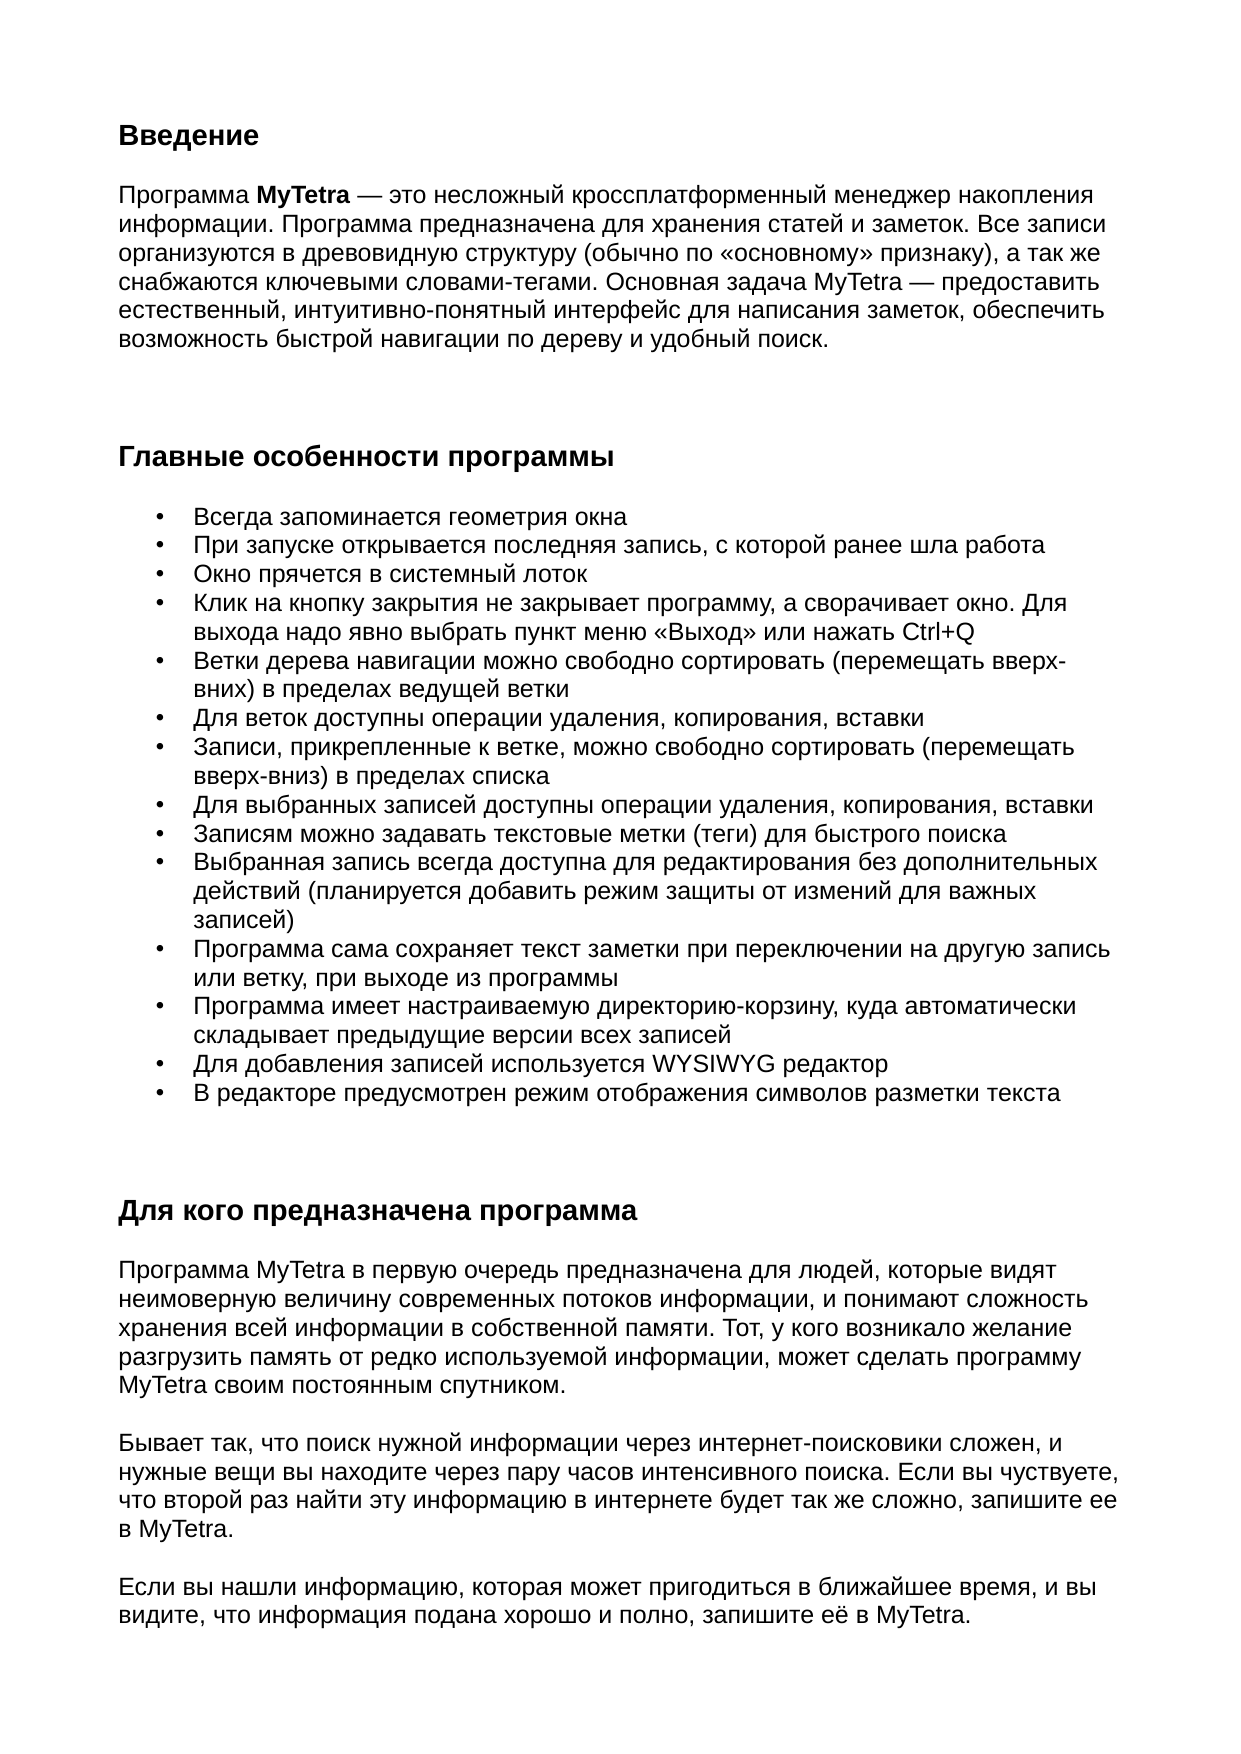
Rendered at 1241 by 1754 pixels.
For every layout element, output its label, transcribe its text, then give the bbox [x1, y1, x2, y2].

list Программа имеет настраиваемую директорию-корзину, куда автоматически складывает предыдущие версии всех записей [156, 991, 1122, 1049]
text Для кого предназначена программа [118, 1193, 1122, 1226]
list Для веток доступны операции удаления, копирования, вставки [156, 703, 1122, 732]
list Всегда запоминается геометрия окна [156, 501, 1122, 530]
list Для добавления записей используется WYSIWYG редактор [156, 1049, 1122, 1078]
text Главные особенности программы [118, 439, 1122, 473]
list Клик на кнопку закрытия не закрывает программу, а сворачивает окно. Для выхода надо явно выбрать пункт меню «Выход» или нажать Ctrl+Q [156, 588, 1122, 646]
text Бывает так, что поиск нужной информации через интернет-поисковики сложен, и нужные вещи вы находите через пару часов интенсивного поиска. Если вы чуствуете, что второй раз найти эту информацию в интернете будет так же сложно, запишите ее в MyTetra. [118, 1428, 1122, 1543]
list Ветки дерева навигации можно свободно сортировать (перемещать вверх-вних) в пределах ведущей ветки [156, 646, 1122, 703]
list Для выбранных записей доступны операции удаления, копирования, вставки [156, 790, 1122, 818]
list Записям можно задавать текстовые метки (теги) для быстрого поиска [156, 818, 1122, 847]
list Выбранная запись всегда доступна для редактирования без дополнительных действий (планируется добавить режим защиты от измений для важных записей) [156, 847, 1122, 934]
list При запуске открывается последняя запись, с которой ранее шла работа [156, 530, 1122, 559]
list В редакторе предусмотрен режим отображения символов разметки текста [156, 1078, 1122, 1107]
text Программа MyTetra в первую очередь предназначена для людей, которые видят неимоверную величину современных потоков информации, и понимают сложность хранения всей информации в собственной памяти. Тот, у кого возникало желание разгрузить память от редко используемой информации, может сделать программу MyTetra своим постоянным спутником. [118, 1255, 1122, 1399]
text Программа MyTetra — это несложный кроссплатформенный менеджер накопления информации. Программа предназначена для хранения статей и заметок. Все записи организуются в древовидную структуру (обычно по «основному» признаку), а так же снабжаются ключевыми словами-тегами. Основная задача MyTetra — предоставить естественный, интуитивно-понятный интерфейс для написания заметок, обеспечить возможность быстрой навигации по дереву и удобный поиск. [118, 180, 1122, 353]
text Если вы нашли информацию, которая может пригодиться в ближайшее время, и вы видите, что информация подана хорошо и полно, запишите её в MyTetra. [118, 1571, 1122, 1629]
text Введение [118, 118, 1122, 152]
list Окно прячется в системный лоток [156, 559, 1122, 588]
list Программа сама сохраняет текст заметки при переключении на другую запись или ветку, при выходе из программы [156, 934, 1122, 991]
list Записи, прикрепленные к ветке, можно свободно сортировать (перемещать вверх-вниз) в пределах списка [156, 732, 1122, 790]
